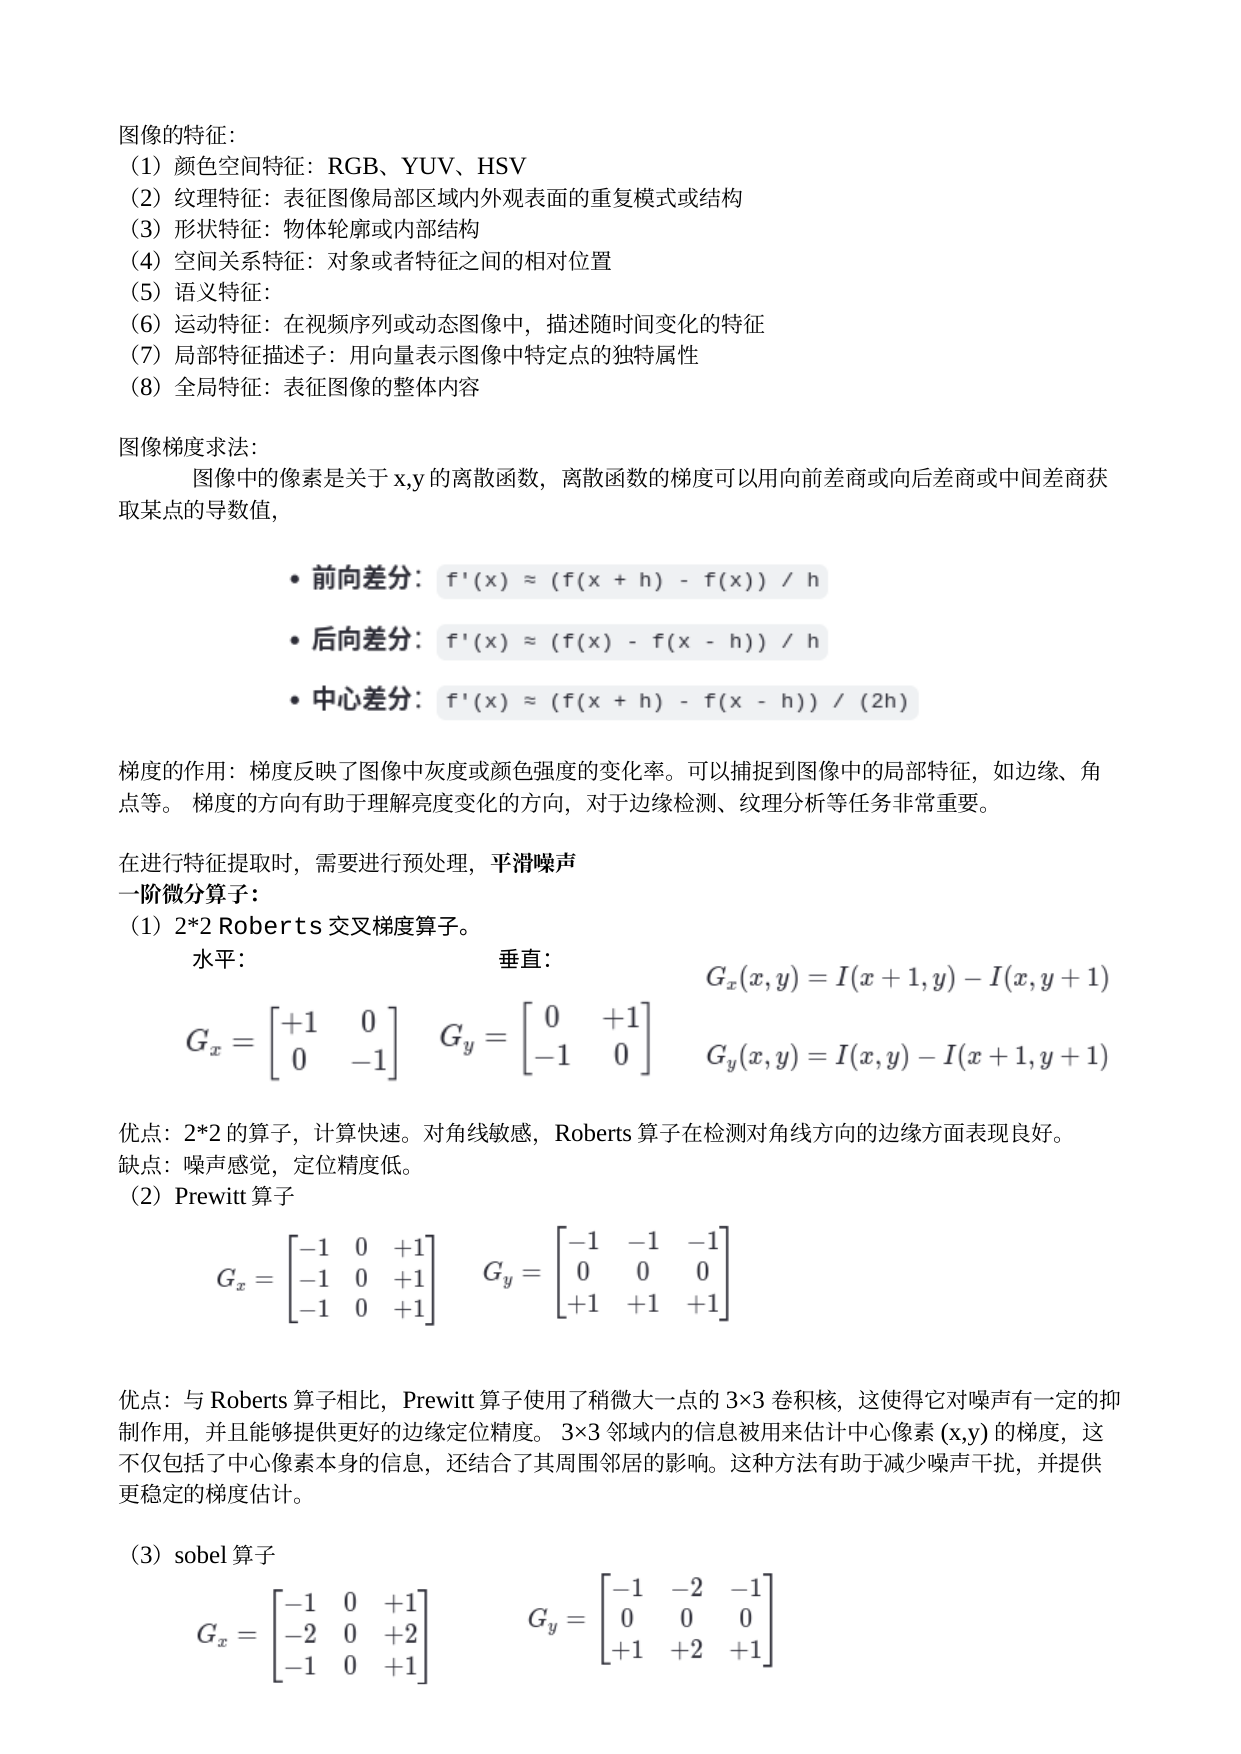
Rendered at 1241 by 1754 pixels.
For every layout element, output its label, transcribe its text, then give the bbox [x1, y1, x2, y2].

text 缺点：噪声感觉，定位精度低。 [118, 1148, 1122, 1179]
text （2）Prewitt算子 [118, 1179, 1122, 1211]
text （1）颜色空间特征：RGB、YUV、HSV [118, 149, 1122, 181]
picture [431, 996, 672, 1092]
text 水平： 垂直： [118, 942, 1122, 975]
text （6）运动特征：在视频序列或动态图像中，描述随时间变化的特征 [118, 307, 1122, 338]
text （1）2*2 Roberts交叉梯度算子。 [118, 909, 1122, 942]
text （7）局部特征描述子：用向量表示图像中特定点的独特属性 [118, 338, 1122, 370]
text （4）空间关系特征：对象或者特征之间的相对位置 [118, 244, 1122, 275]
picture [170, 996, 414, 1094]
text 优点：与Roberts算子相比，Prewitt算子使用了稍微大一点的 3×3 卷积核，这使得它对噪声有一定的抑制作用，并且能够提供更好的边缘定位精度。 3×3 邻域内的信息被用来估计中心像素 (x,y) 的梯度，这不仅包括了中心像素本身的信息，还结合了其周围邻居的影响。这种方法有助于减少噪声干扰，并提供更稳定的梯度估计。 [118, 1383, 1122, 1509]
text （3）形状特征：物体轮廓或内部结构 [118, 212, 1122, 244]
text （8）全局特征：表征图像的整体内容 [118, 370, 1122, 401]
text （5）语义特征： [118, 275, 1122, 307]
text 优点：2*2的算子，计算快速。对角线敏感，Roberts算子在检测对角线方向的边缘方面表现良好。 [118, 1116, 1122, 1148]
picture [693, 961, 1141, 1089]
text （2）纹理特征：表征图像局部区域内外观表面的重复模式或结构 [118, 181, 1122, 212]
text （3）sobel算子 [118, 1538, 1122, 1569]
text 一阶微分算子： [118, 877, 1122, 909]
text 梯度的作用：梯度反映了图像中灰度或颜色强度的变化率。可以捕捉到图像中的局部特征，如边缘、角点等。 梯度的方向有助于理解亮度变化的方向，对于边缘检测、纹理分析等任务非常重要。 [118, 754, 1122, 817]
text 图像的特征： [118, 118, 1122, 149]
picture [193, 1218, 453, 1335]
picture [254, 538, 930, 744]
text 图像梯度求法： [118, 430, 1122, 461]
picture [479, 1218, 741, 1331]
picture [520, 1560, 782, 1685]
text 图像中的像素是关于x,y的离散函数，离散函数的梯度可以用向前差商或向后差商或中间差商获取某点的导数值， [118, 461, 1122, 524]
picture [191, 1577, 437, 1687]
text 在进行特征提取时，需要进行预处理，平滑噪声 [118, 846, 1122, 877]
